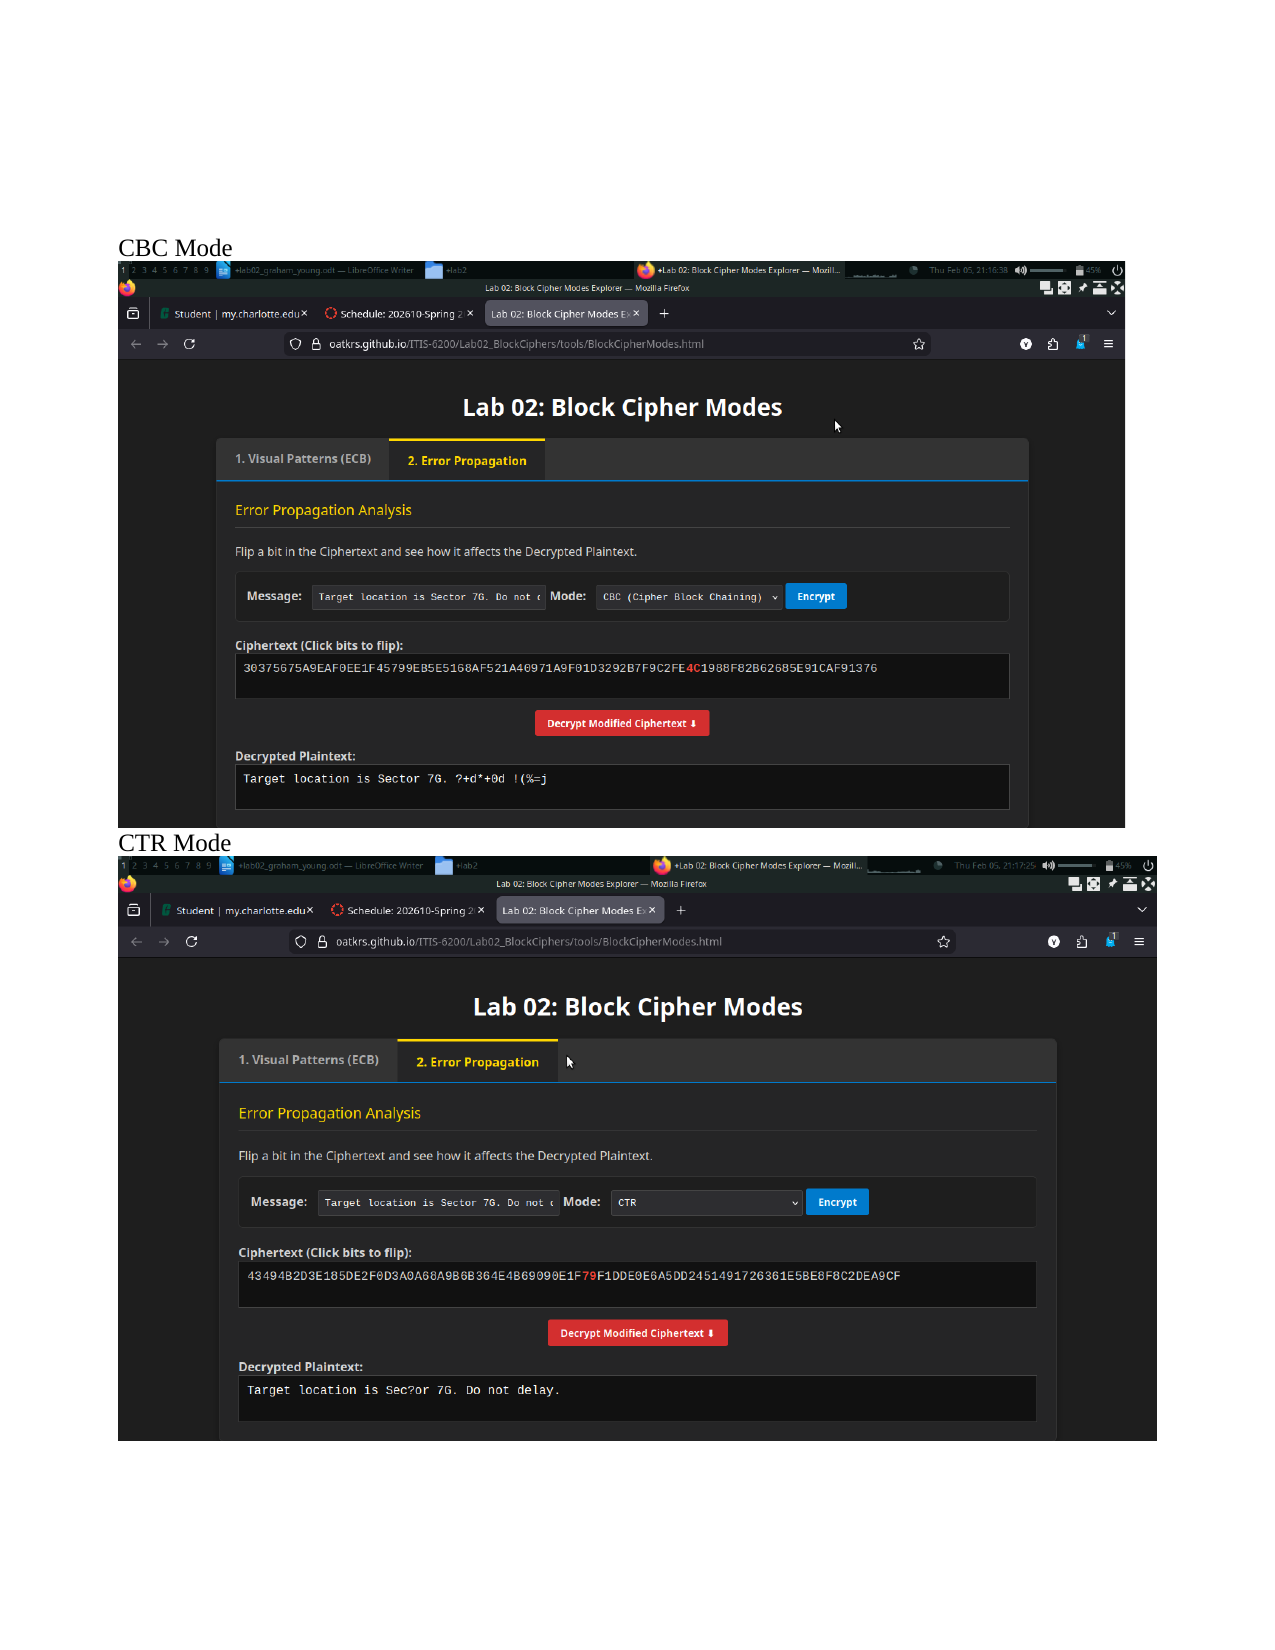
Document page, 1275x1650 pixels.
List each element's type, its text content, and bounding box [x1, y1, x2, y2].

picture [118, 261, 1125, 828]
text CBC Mode [118, 233, 1157, 262]
picture [118, 856, 1157, 1441]
text CTR Mode [118, 828, 1157, 856]
